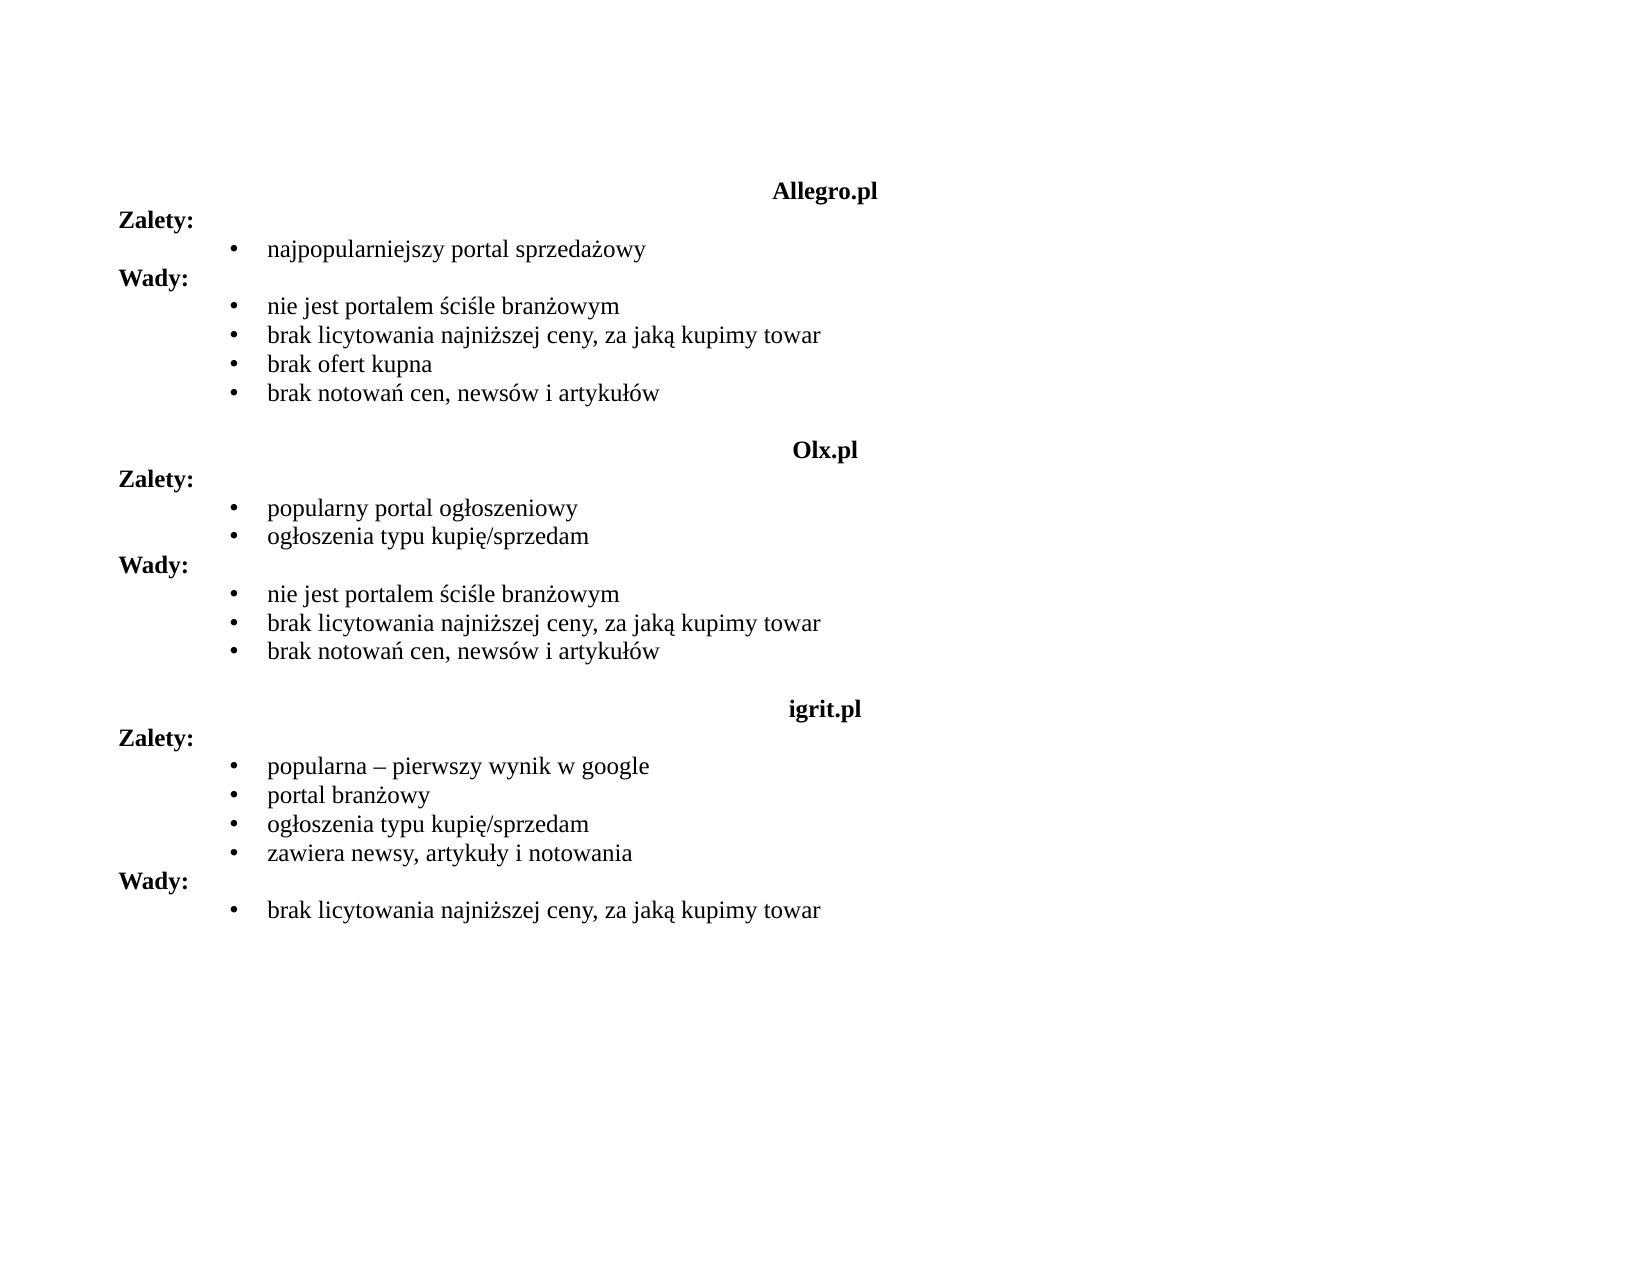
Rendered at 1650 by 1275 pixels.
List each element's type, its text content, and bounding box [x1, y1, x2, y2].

list portal branżowy [229, 780, 1532, 809]
list nie jest portalem ściśle branżowym [229, 291, 1532, 320]
list popularna – pierwszy wynik w google [229, 751, 1532, 780]
list popularny portal ogłoszeniowy [229, 493, 1532, 521]
list brak notowań cen, newsów i artykułów [229, 378, 1532, 406]
text igrit.pl [118, 694, 1532, 723]
list zawiera newsy, artykuły i notowania [229, 838, 1532, 866]
text Zalety: [118, 723, 1532, 751]
list brak ofert kupna [229, 349, 1532, 378]
list nie jest portalem ściśle branżowym [229, 579, 1532, 608]
list brak licytowania najniższej ceny, za jaką kupimy towar [229, 320, 1532, 349]
list brak notowań cen, newsów i artykułów [229, 636, 1532, 665]
text Olx.pl [118, 435, 1532, 464]
text Wady: [118, 550, 1532, 579]
list ogłoszenia typu kupię/sprzedam [229, 521, 1532, 550]
list ogłoszenia typu kupię/sprzedam [229, 809, 1532, 838]
text Wady: [118, 866, 1532, 895]
list brak licytowania najniższej ceny, za jaką kupimy towar [229, 608, 1532, 636]
list brak licytowania najniższej ceny, za jaką kupimy towar [229, 895, 1532, 924]
text Allegro.pl [118, 176, 1532, 205]
list najpopularniejszy portal sprzedażowy [229, 234, 1532, 263]
text Zalety: [118, 205, 1532, 234]
text Wady: [118, 263, 1532, 291]
text Zalety: [118, 464, 1532, 493]
